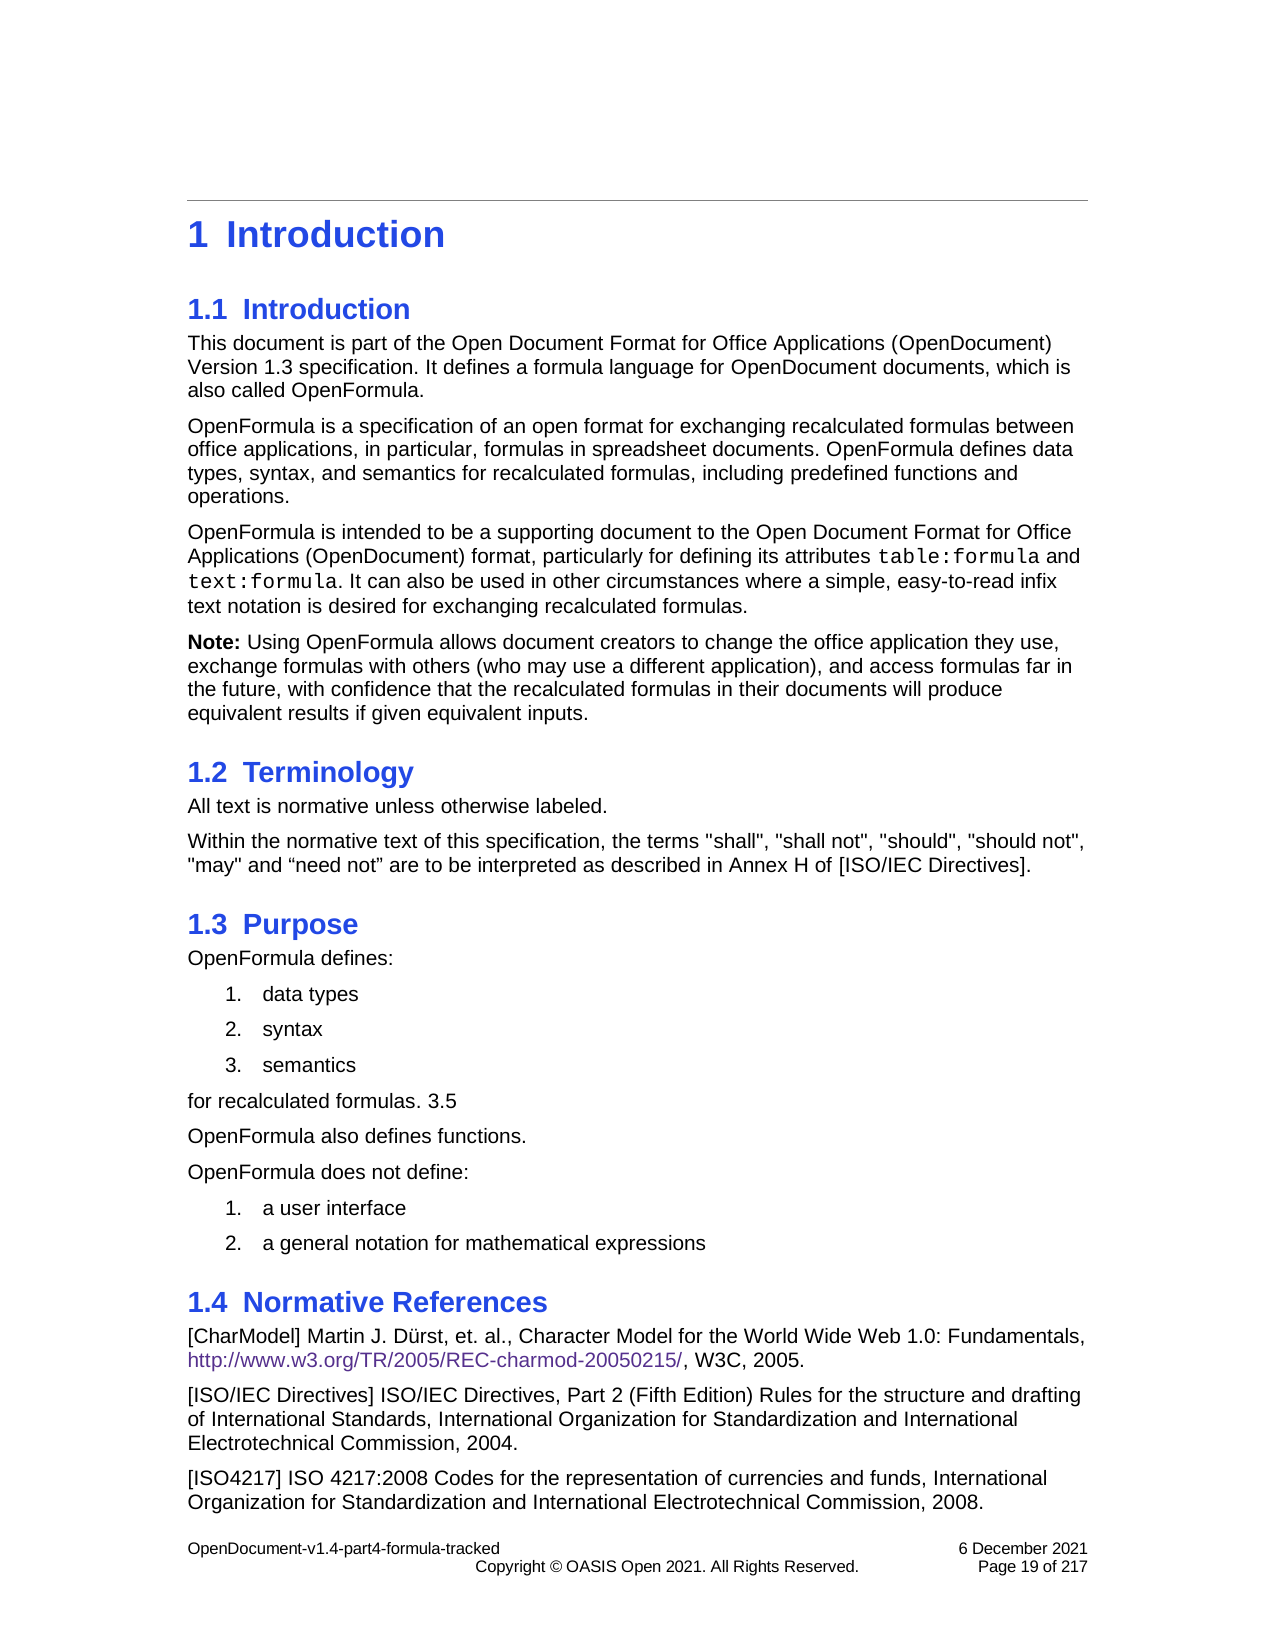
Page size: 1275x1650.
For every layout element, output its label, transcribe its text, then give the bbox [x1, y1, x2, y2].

list semantics [225, 1053, 1088, 1077]
text [ISO/IEC Directives] ISO/IEC Directives, Part 2 (Fifth Edition) Rules for the structure and drafting of International Standards, International Organization for Standardization and International Electrotechnical Commission, 2004. [187, 1384, 1088, 1454]
text OpenFormula is a specification of an open format for exchanging recalculated formulas between office applications, in particular, formulas in spreadsheet documents. OpenFormula defines data types, syntax, and semantics for recalculated formulas, including predefined functions and operations. [187, 414, 1088, 508]
text [CharModel] Martin J. Dürst, et. al., Character Model for the World Wide Web 1.0: Fundamentals, http://www.w3.org/TR/2005/REC-charmod-20050215/, W3C, 2005. [187, 1325, 1088, 1372]
text OpenFormula is intended to be a supporting document to the Open Document Format for Office Applications (OpenDocument) format, particularly for defining its attributes table:formula and text:formula. It can also be used in other circumstances where a simple, easy-to-read infix text notation is desired for exchanging recalculated formulas. [187, 521, 1088, 618]
subtitle Normative References [187, 1286, 1088, 1319]
list data types [225, 982, 1088, 1006]
text [ISO4217] ISO 4217:2008 Codes for the representation of currencies and funds, International Organization for Standardization and International Electrotechnical Commission, 2008. [187, 1467, 1088, 1514]
list syntax [225, 1018, 1088, 1041]
list a user interface [225, 1196, 1088, 1219]
text OpenFormula defines: [187, 947, 1088, 970]
subtitle Purpose [187, 908, 1088, 941]
text Within the normative text of this specification, the terms "shall", "shall not", "should", "should not", "may" and “need not” are to be interpreted as described in Annex H of [ISO/IEC Directives]. [187, 830, 1088, 877]
list a general notation for mathematical expressions [225, 1232, 1088, 1255]
subtitle Terminology [187, 756, 1088, 788]
text OpenFormula does not define: [187, 1160, 1088, 1184]
text for recalculated formulas. 3.5 [187, 1089, 1088, 1113]
subtitle Introduction [187, 201, 1088, 256]
text This document is part of the Open Document Format for Office Applications (OpenDocument) Version 1.3 specification. It defines a formula language for OpenDocument documents, which is also called OpenFormula. [187, 332, 1088, 402]
text All text is normative unless otherwise labeled. [187, 794, 1088, 818]
text Note: Using OpenFormula allows document creators to change the office application they use, exchange formulas with others (who may use a different application), and access formulas far in the future, with confidence that the recalculated formulas in their documents will produce equivalent results if given equivalent inputs. [187, 631, 1088, 725]
subtitle Introduction [187, 293, 1088, 326]
text OpenFormula also defines functions. [187, 1125, 1088, 1148]
